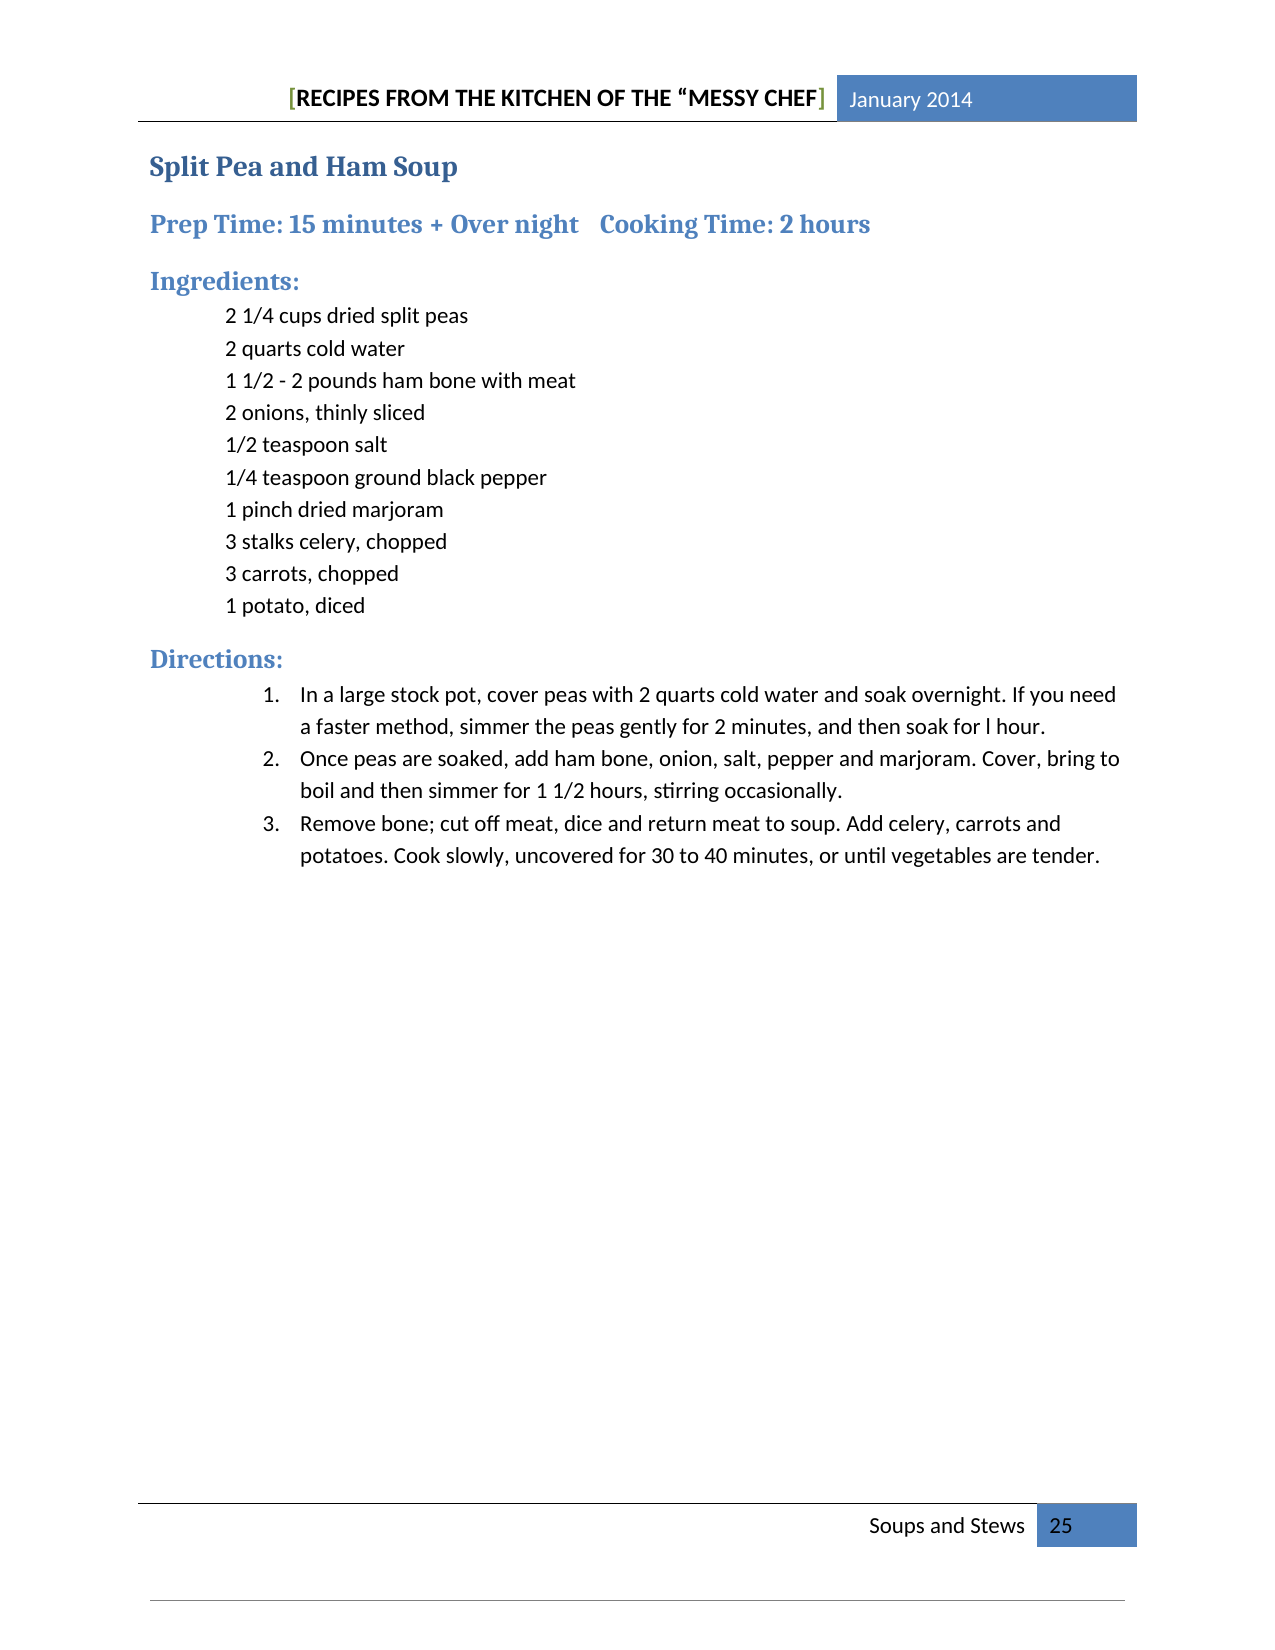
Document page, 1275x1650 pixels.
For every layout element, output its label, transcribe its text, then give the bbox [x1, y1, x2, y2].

list 3 carrots, chopped [225, 559, 1125, 587]
list 1 1/2 - 2 pounds ham bone with meat [225, 366, 1125, 394]
list 1/2 teaspoon salt [225, 430, 1125, 458]
subtitle Ingredients: [150, 266, 1125, 297]
list In a large stock pot, cover peas with 2 quarts cold water and soak overnight. If you need a faster method, simmer the peas gently for 2 minutes, and then soak for l hour. [262, 680, 1125, 740]
list 1 potato, diced [225, 591, 1125, 619]
list 1 pinch dried marjoram [225, 495, 1125, 523]
list 2 1/4 cups dried split peas [225, 302, 1125, 330]
list Remove bone; cut off meat, dice and return meat to soup. Add celery, carrots and potatoes. Cook slowly, uncovered for 30 to 40 minutes, or until vegetables are tender. [262, 809, 1125, 869]
list Once peas are soaked, add ham bone, onion, salt, pepper and marjoram. Cover, bring to boil and then simmer for 1 1/2 hours, stirring occasionally. [262, 744, 1125, 805]
list 3 stalks celery, chopped [225, 527, 1125, 555]
subtitle Prep Time: 15 minutes + Over night Cooking Time: 2 hours [150, 209, 1125, 241]
subtitle Split Pea and Ham Soup [150, 150, 1125, 183]
list 2 quarts cold water [225, 334, 1125, 362]
list 1/4 teaspoon ground black pepper [225, 463, 1125, 491]
list 2 onions, thinly sliced [225, 398, 1125, 426]
subtitle Directions: [150, 644, 1125, 676]
